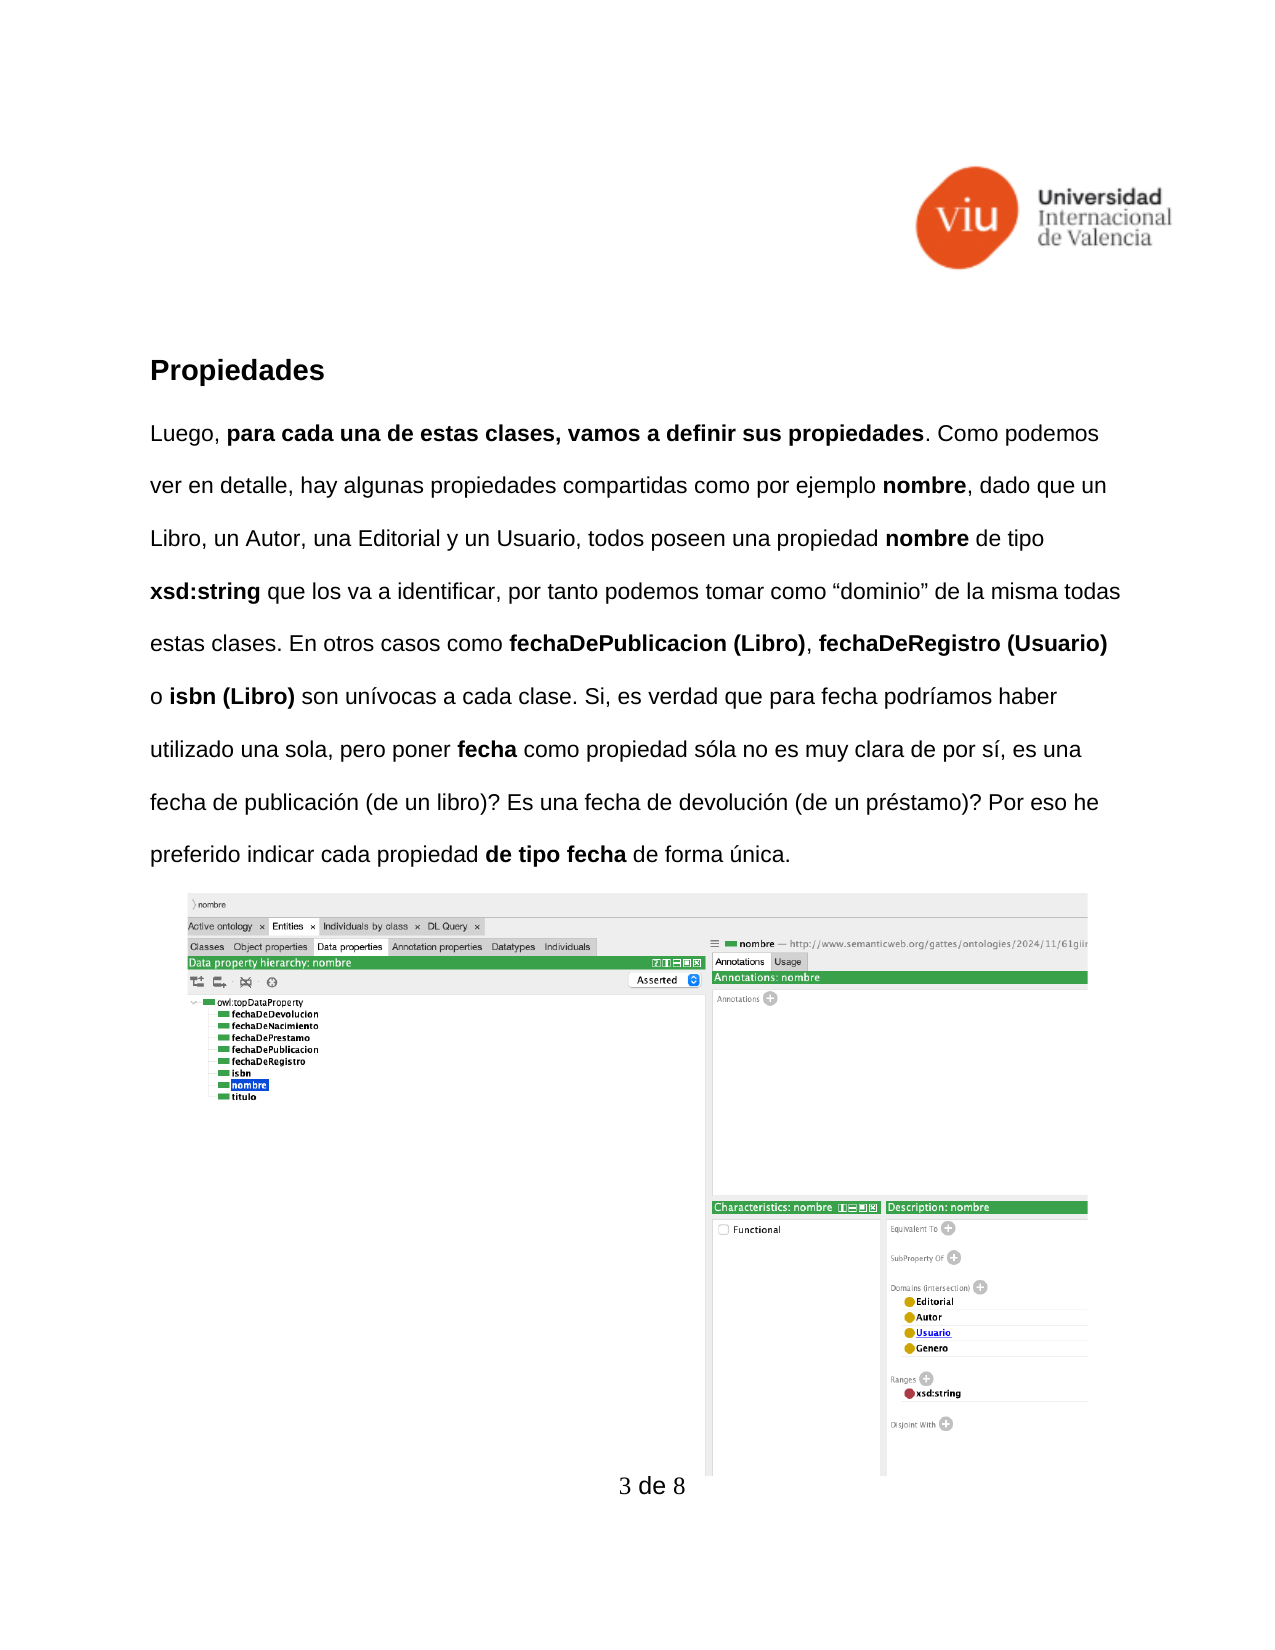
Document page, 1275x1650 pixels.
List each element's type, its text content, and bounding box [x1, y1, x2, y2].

text Propiedades [150, 352, 1125, 386]
text Luego, para cada una de estas clases, vamos a definir sus propiedades. Como podemos ver en detalle, hay algunas propiedades compartidas como por ejemplo nombre, dado que un Libro, un Autor, una Editorial y un Usuario, todos poseen una propiedad nombre de tipo xsd:string que los va a identificar, por tanto podemos tomar como “dominio” de la misma todas estas clases. En otros casos como fechaDePublicacion (Libro), fechaDeRegistro (Usuario) o isbn (Libro) son unívocas a cada clase. Si, es verdad que para fecha podríamos haber utilizado una sola, pero poner fecha como propiedad sóla no es muy clara de por sí, es una fecha de publicación (de un libro)? Es una fecha de devolución (de un préstamo)? Por eso he preferido indicar cada propiedad de tipo fecha de forma única. [150, 419, 1125, 868]
picture [187, 893, 1088, 1476]
picture [913, 162, 1175, 274]
